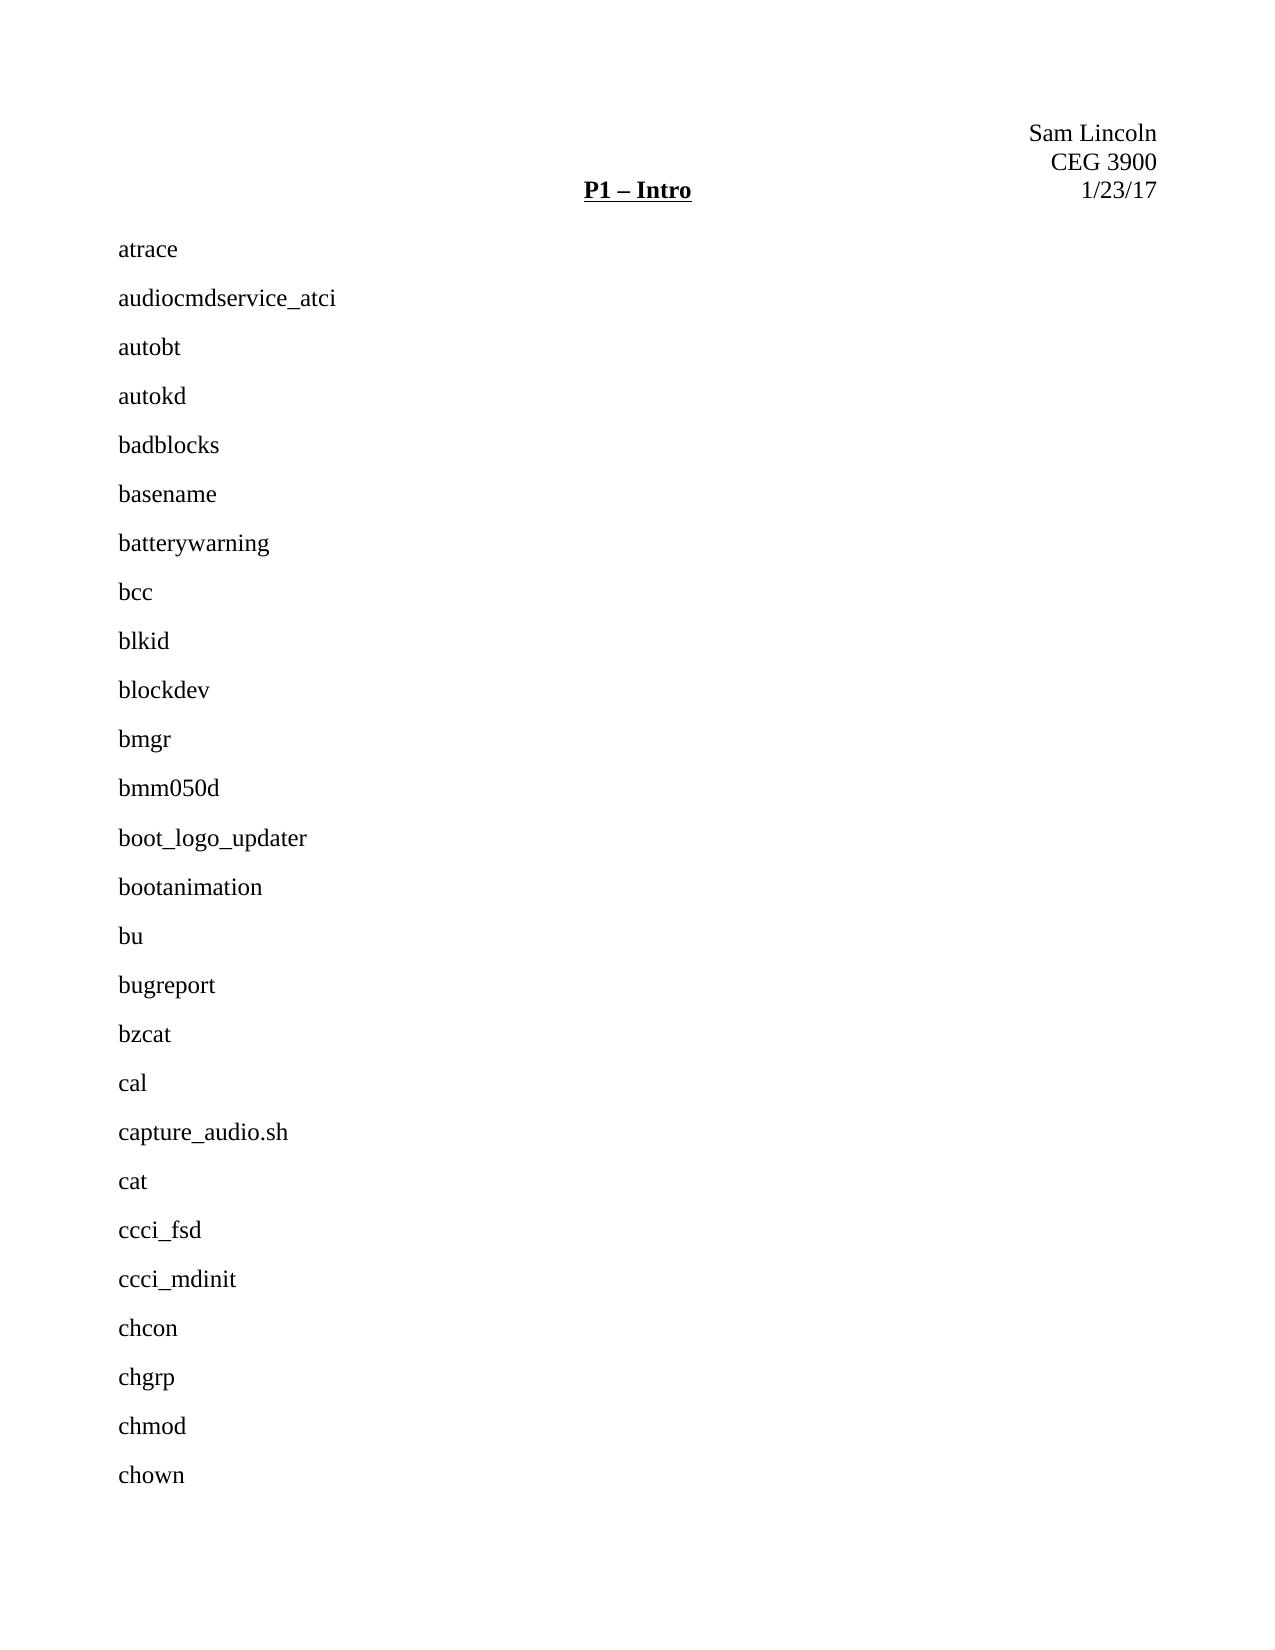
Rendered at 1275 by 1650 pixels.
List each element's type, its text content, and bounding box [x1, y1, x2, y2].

text bootanimation [118, 872, 1157, 900]
text chcon [118, 1313, 1157, 1342]
text cat [118, 1166, 1157, 1195]
text capture_audio.sh [118, 1117, 1157, 1146]
text chown [118, 1460, 1157, 1489]
text chmod [118, 1411, 1157, 1440]
text chgrp [118, 1362, 1157, 1391]
text bmm050d [118, 773, 1157, 802]
text audiocmdservice_atci [118, 283, 1157, 312]
text bcc [118, 577, 1157, 606]
text blkid [118, 626, 1157, 655]
text cal [118, 1068, 1157, 1097]
text basename [118, 479, 1157, 508]
text boot_logo_updater [118, 823, 1157, 851]
text autokd [118, 381, 1157, 410]
text ccci_fsd [118, 1215, 1157, 1244]
text autobt [118, 332, 1157, 361]
text atrace [118, 234, 1157, 263]
text bmgr [118, 724, 1157, 753]
text bzcat [118, 1019, 1157, 1048]
text ccci_mdinit [118, 1264, 1157, 1293]
text bugreport [118, 970, 1157, 998]
text batterywarning [118, 528, 1157, 557]
text badblocks [118, 430, 1157, 459]
text bu [118, 921, 1157, 949]
text blockdev [118, 675, 1157, 704]
